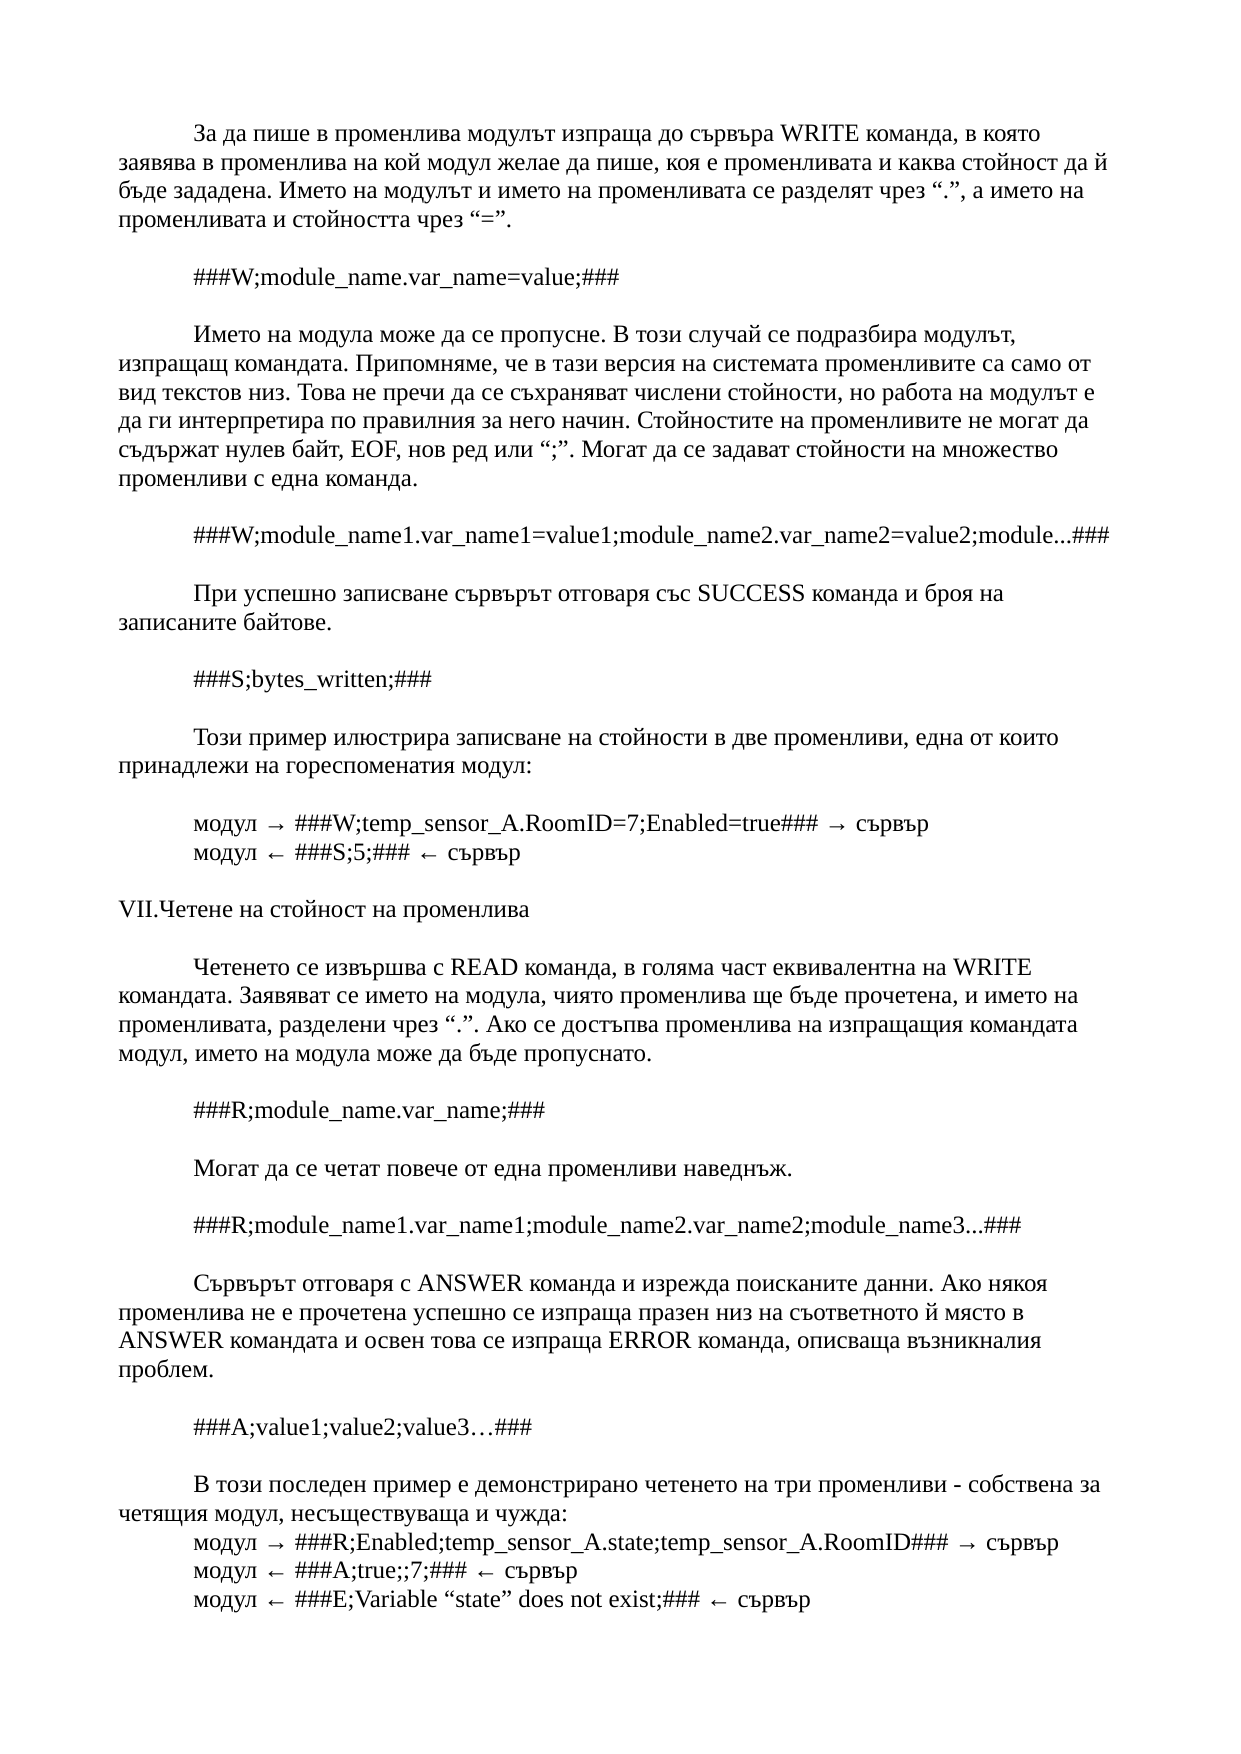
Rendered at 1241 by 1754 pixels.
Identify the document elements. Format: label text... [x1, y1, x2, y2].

text ###S;bytes_written;### Този пример илюстрира записване на стойности в две променливи, една от които принадлежи на гореспоменатия модул: [118, 664, 1122, 779]
text При успешно записване сървърът отговаря със SUCCESS команда и броя на записаните байтове. [118, 578, 1122, 636]
text модул → ###R;Enabled;temp_sensor_A.state;temp_sensor_A.RoomID### → сървър [118, 1527, 1122, 1556]
text VII.Четене на стойност на променлива [118, 894, 1122, 923]
text модул → ###W;temp_sensor_A.RoomID=7;Enabled=true### → сървър [118, 808, 1122, 837]
text ###W;module_name.var_name=value;### [118, 262, 1122, 291]
text Могат да се четат повече от една променливи наведнъж. [118, 1153, 1122, 1182]
text модул ← ###S;5;### ← сървър [118, 837, 1122, 866]
text ###R;module_name.var_name;### [118, 1096, 1122, 1124]
text За да пише в променлива модулът изпраща до сървъра WRITE команда, в която заявява в променлива на кой модул желае да пише, коя е променливата и каква стойност да й бъде зададена. Името на модулът и името на променливата се разделят чрез “.”, а името на променливата и стойността чрез “=”. [118, 118, 1122, 233]
text В този последен пример е демонстрирано четенето на три променливи - собствена за четящия модул, несъществуваща и чужда: [118, 1469, 1122, 1527]
text модул ← ###E;Variable “state” does not exist;### ← сървър [118, 1584, 1122, 1613]
text Сървърът отговаря с ANSWER команда и изрежда поисканите данни. Ако някоя променлива не е прочетена успешно се изпраща празен низ на съответното й място в ANSWER командата и освен това се изпраща ERROR команда, описваща възникналия проблем. [118, 1268, 1122, 1383]
text модул ← ###A;true;;7;### ← сървър [118, 1556, 1122, 1584]
text Четенето се извършва с READ команда, в голяма част еквивалентна на WRITE командата. Заявяват се името на модула, чиято променлива ще бъде прочетена, и името на променливата, разделени чрез “.”. Ако се достъпва променлива на изпращащия командата модул, името на модула може да бъде пропуснато. [118, 952, 1122, 1096]
text ###W;module_name1.var_name1=value1;module_name2.var_name2=value2;module...### [118, 521, 1122, 549]
text ###A;value1;value2;value3…### [118, 1412, 1122, 1441]
text Името на модула може да се пропусне. В този случай се подразбира модулът, изпращащ командата. Припомняме, че в тази версия на системата променливите са само от вид текстов низ. Това не пречи да се съхраняват числени стойности, но работа на модулът е да ги интерпретира по правилния за него начин. Стойностите на променливите не могат да съдържат нулев байт, EOF, нов ред или “;”. Могат да се задават стойности на множество променливи с една команда. [118, 319, 1122, 521]
text ###R;module_name1.var_name1;module_name2.var_name2;module_name3...### [118, 1211, 1122, 1239]
